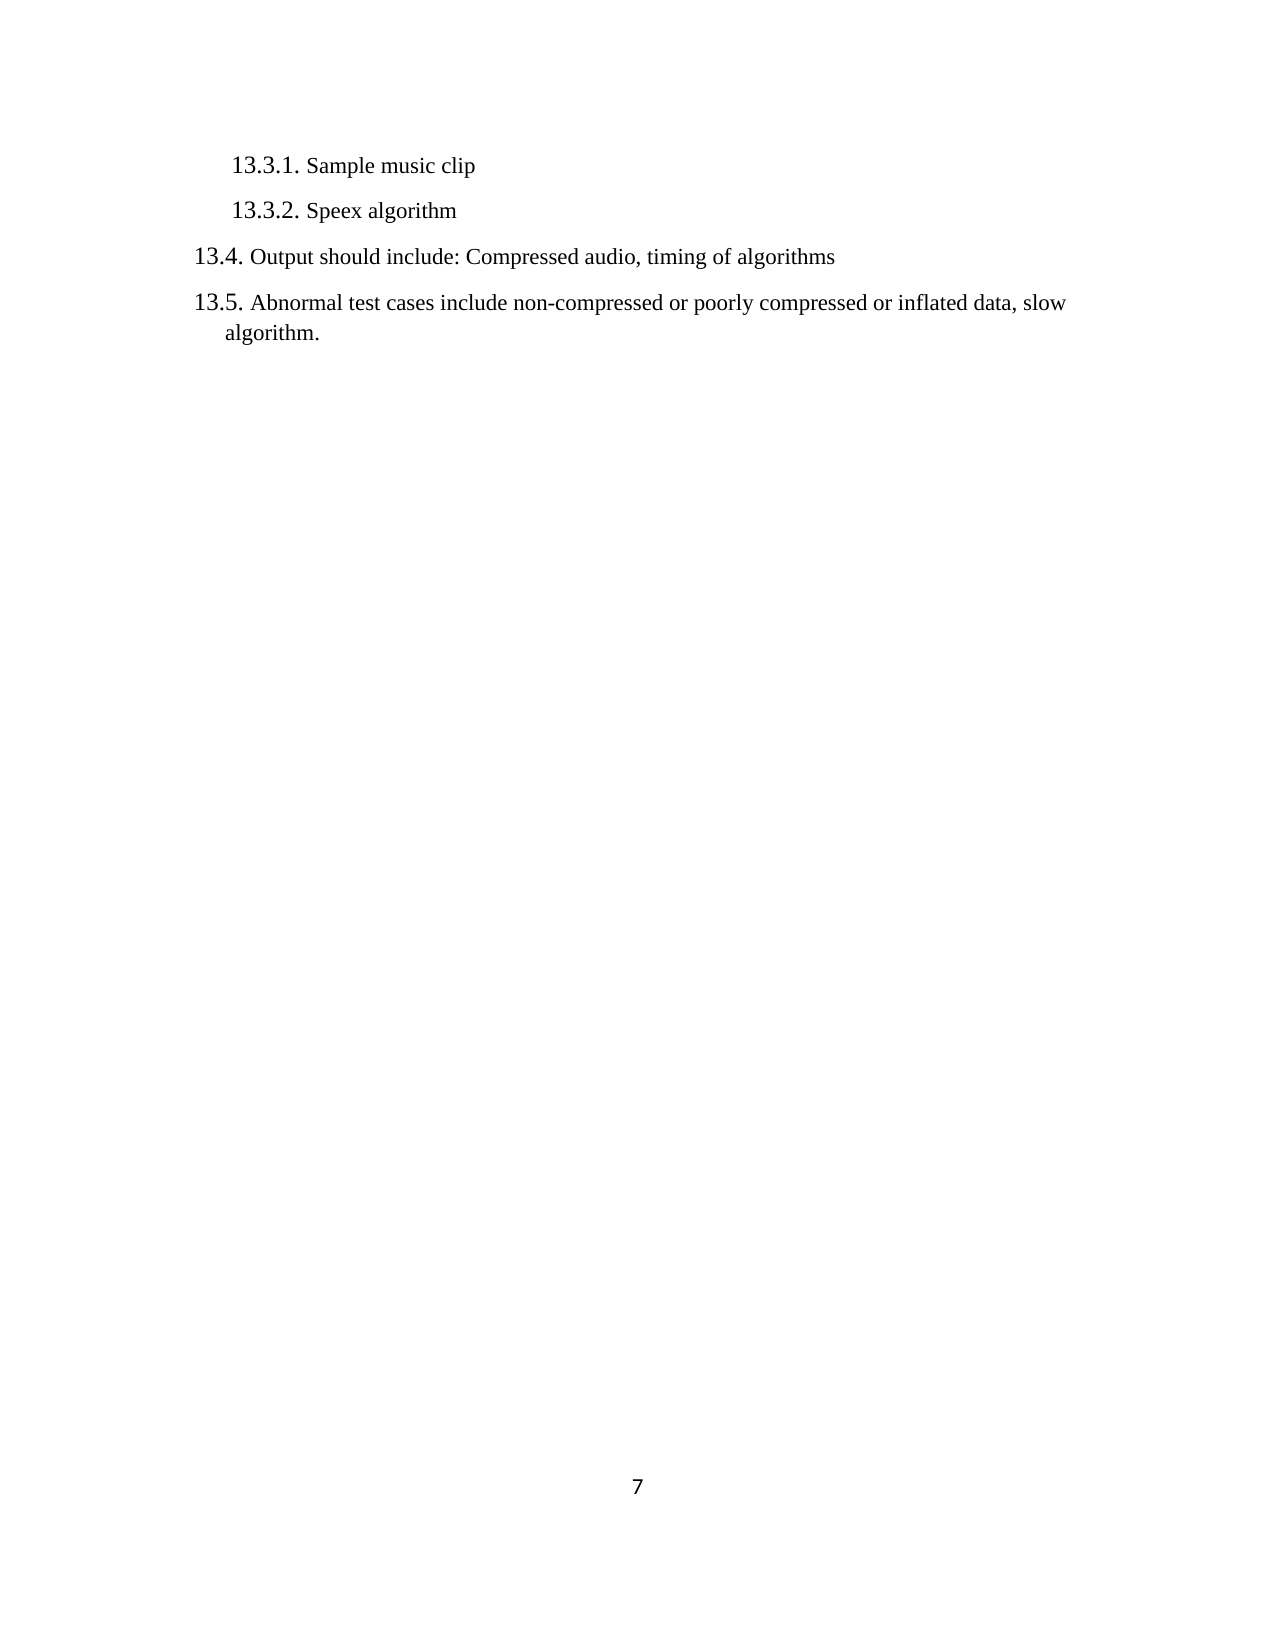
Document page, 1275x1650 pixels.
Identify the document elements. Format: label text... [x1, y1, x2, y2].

list Output should include: Compressed audio, timing of algorithms [187, 241, 1125, 270]
list Abnormal test cases include non-compressed or poorly compressed or inflated data, slow algorithm. [187, 287, 1125, 346]
list Speex algorithm [225, 196, 1125, 224]
list Sample music clip [225, 150, 1125, 179]
